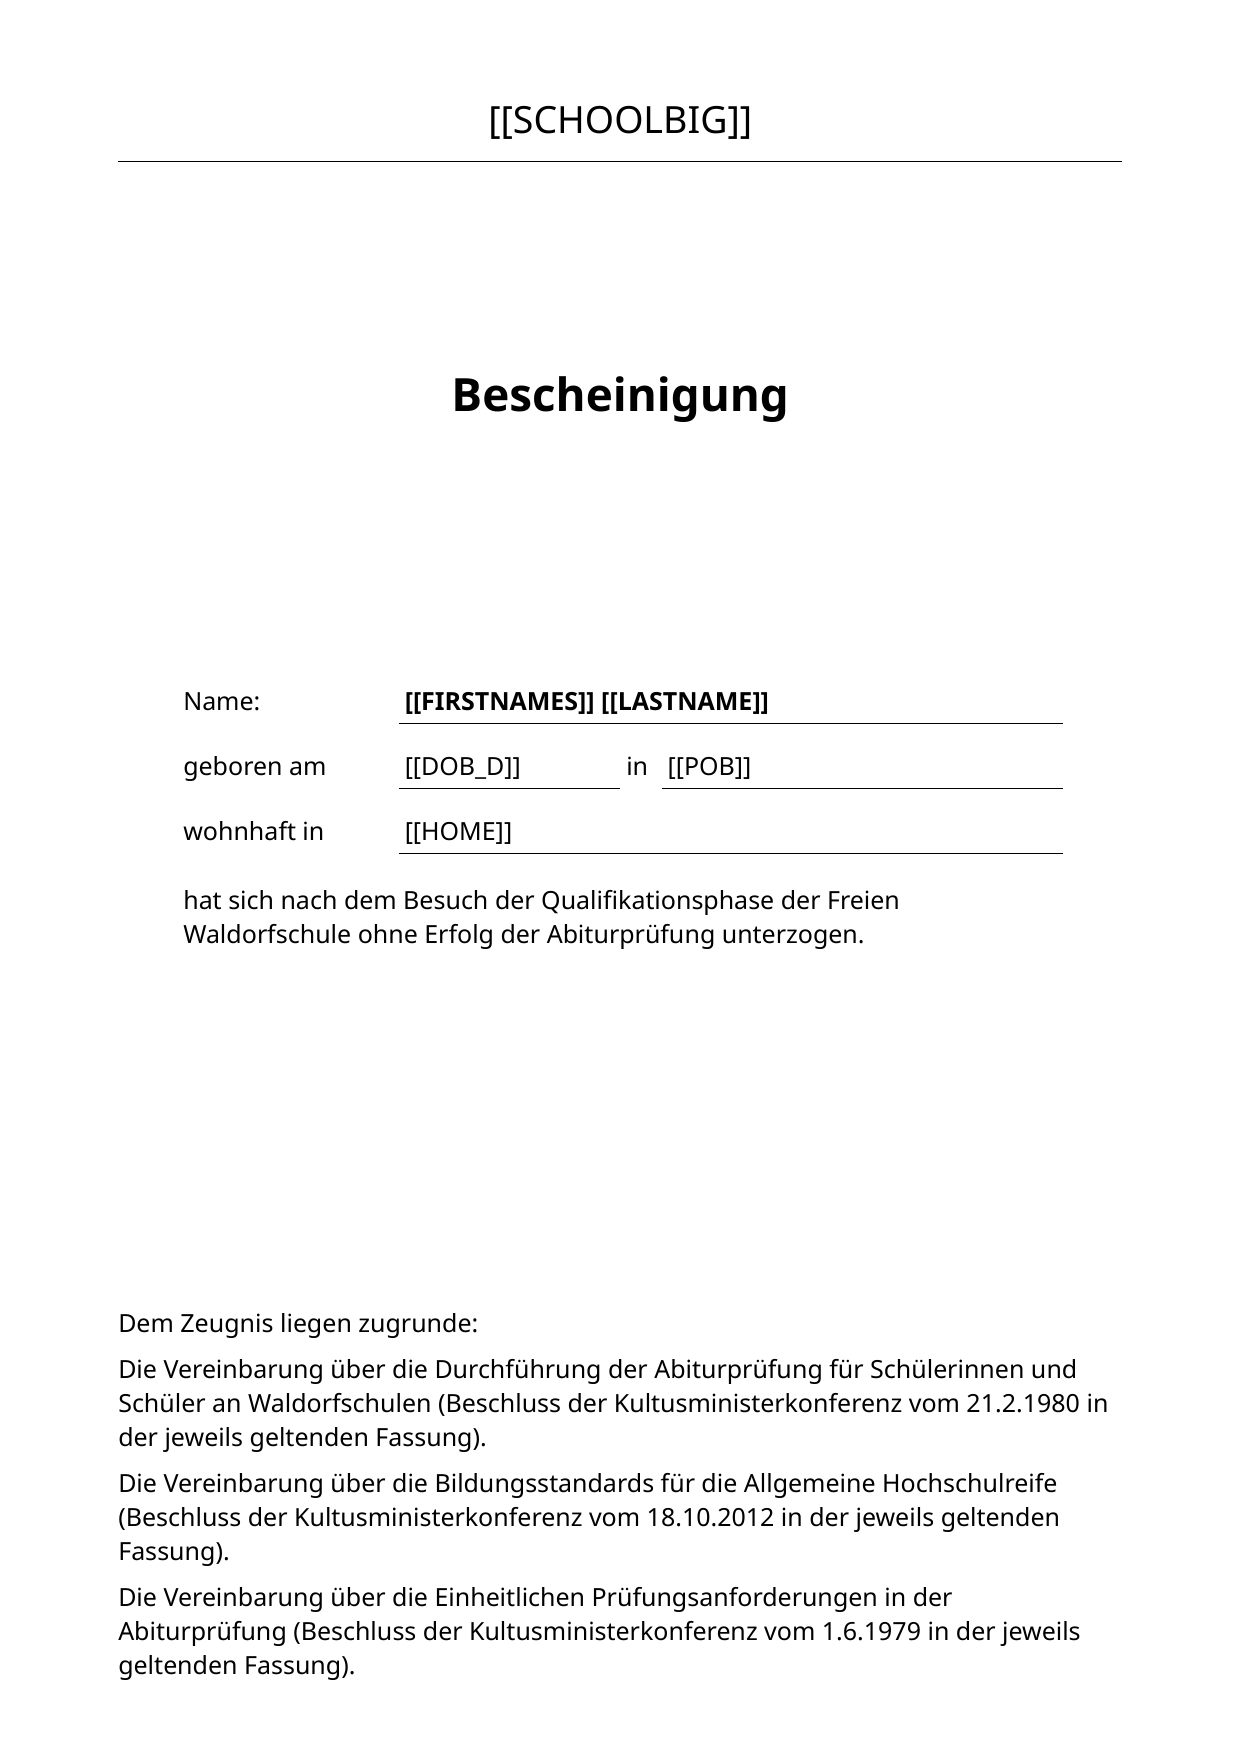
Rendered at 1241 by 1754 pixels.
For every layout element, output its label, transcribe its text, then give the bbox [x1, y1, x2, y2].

table_cell [[HOME]] [399, 788, 1063, 853]
title Bescheinigung [118, 362, 1122, 424]
table_header [[FIRSTNAMES]] [[LASTNAME]] [399, 658, 1063, 723]
table_cell in [620, 724, 662, 788]
text Die Vereinbarung über die Bildungsstandards für die Allgemeine Hochschulreife (Beschluss der Kultusministerkonferenz vom 18.10.2012 in der jeweils geltenden Fassung). [118, 1466, 1122, 1568]
table_cell geboren am [177, 723, 398, 788]
text [[SCHOOLBIG]] [118, 93, 1122, 144]
text Die Vereinbarung über die Einheitlichen Prüfungsanforderungen in der Abiturprüfung (Beschluss der Kultusministerkonferenz vom 1.6.1979 in der jeweils geltenden Fassung). [118, 1580, 1122, 1682]
table_cell [[DOB_D]] [399, 724, 620, 788]
table_cell wohnhaft in [177, 788, 398, 853]
table_cell [177, 853, 1063, 876]
table_cell hat sich nach dem Besuch der Qualifikationsphase der Freien Waldorfschule ohne Erfolg der Abiturprüfung unterzogen. [177, 876, 1063, 965]
text Dem Zeugnis liegen zugrunde: [118, 1306, 1122, 1340]
text Die Vereinbarung über die Durchführung der Abiturprüfung für Schülerinnen und Schüler an Waldorfschulen (Beschluss der Kultusministerkonferenz vom 21.2.1980 in der jeweils geltenden Fassung). [118, 1352, 1122, 1454]
table_cell [[POB]] [662, 724, 1063, 788]
table_header Name: [177, 658, 398, 723]
